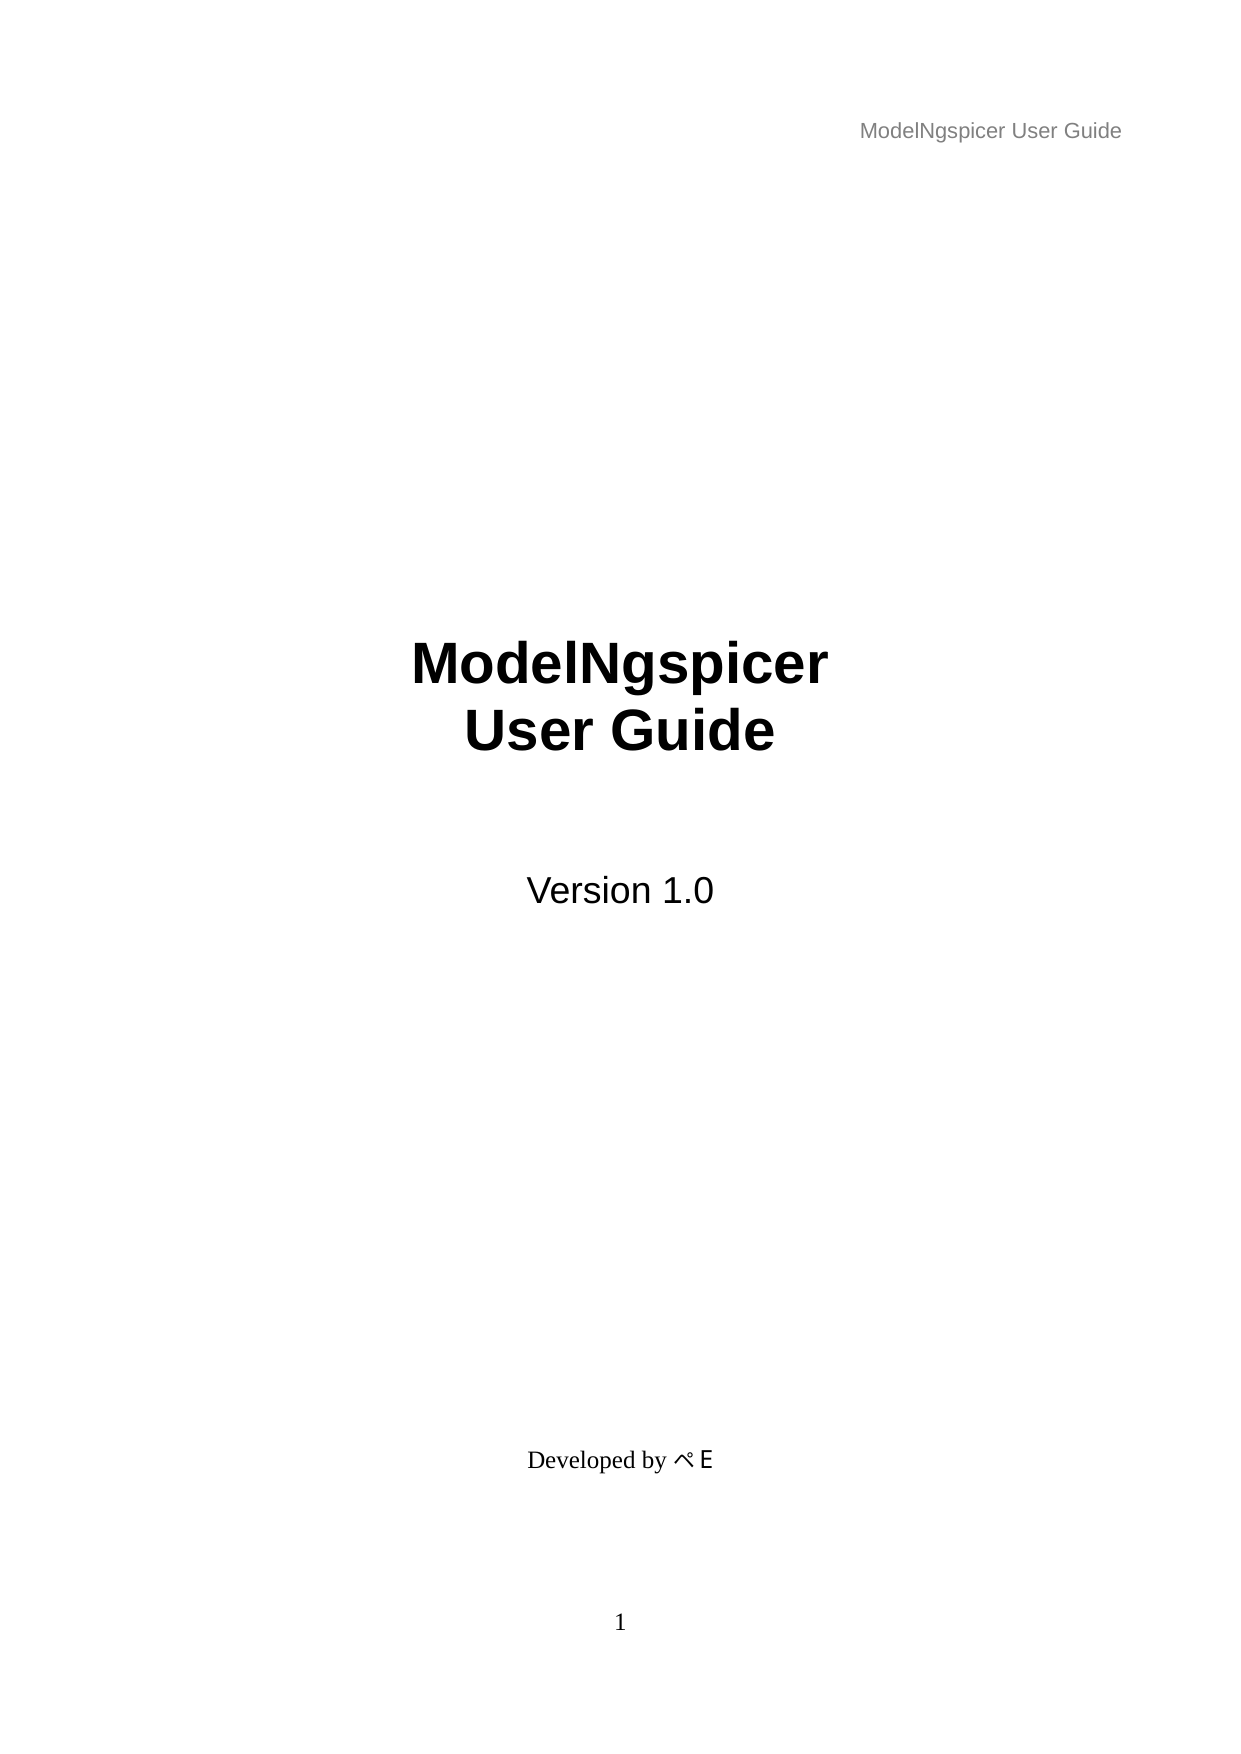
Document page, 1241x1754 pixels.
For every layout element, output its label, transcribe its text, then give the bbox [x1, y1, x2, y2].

subtitle Version 1.0 [118, 868, 1122, 911]
title ModelNgspicer User Guide [118, 629, 1122, 763]
text Developed by ペE [118, 1441, 1122, 1475]
